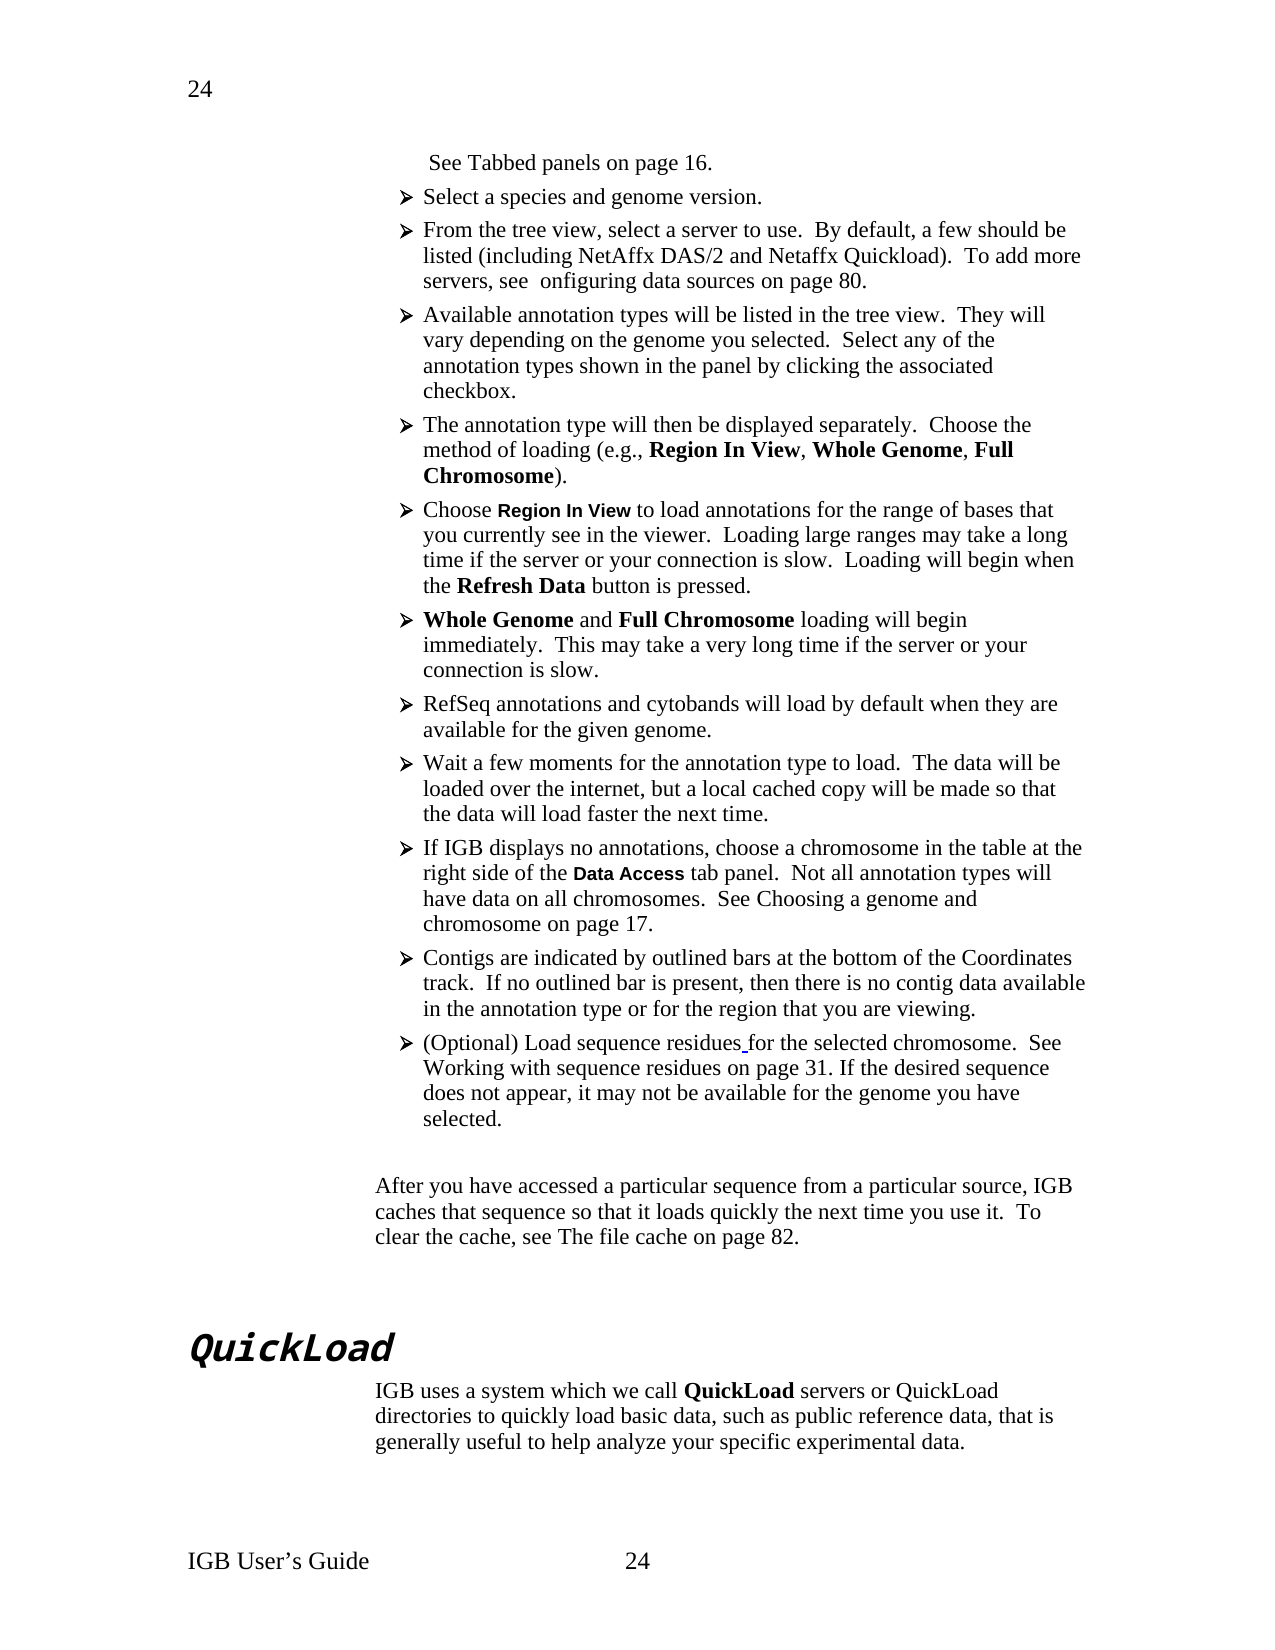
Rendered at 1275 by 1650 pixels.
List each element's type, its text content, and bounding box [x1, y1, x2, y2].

list Wait a few moments for the annotation type to load. The data will be loaded over the internet, but a local cached copy will be made so that the data will load faster the next time. [399, 750, 1087, 827]
text IGB uses a system which we call QuickLoad servers or QuickLoad directories to quickly load basic data, such as public reference data, that is generally useful to help analyze your specific experimental data. [375, 1378, 1087, 1454]
list The annotation type will then be displayed separately. Choose the method of loading (e.g., Region In View, Whole Genome, Full Chromosome). [399, 412, 1087, 488]
list Choose Region In View to load annotations for the range of bases that you currently see in the viewer. Loading large ranges may take a long time if the server or your connection is slow. Loading will begin when the Refresh Data button is pressed. [399, 497, 1087, 598]
list RefSeq annotations and cytobands will load by default when they are available for the given genome. [399, 691, 1087, 742]
list See Tabbed panels on page 16. [399, 150, 1087, 175]
subtitle QuickLoad [187, 1321, 1087, 1372]
list (Optional) Load sequence residues for the selected chromosome. See Working with sequence residues on page 31. If the desired sequence does not appear, it may not be available for the genome you have selected. [399, 1029, 1087, 1131]
list Available annotation types will be listed in the tree view. They will vary depending on the genome you selected. Select any of the annotation types shown in the panel by clicking the associated checkbox. [399, 302, 1087, 404]
list Select a species and genome version. [399, 184, 1087, 209]
list From the tree view, select a server to use. By default, a few should be listed (including NetAffx DAS/2 and Netaffx Quickload). To add more servers, see onfiguring data sources on page 80. [399, 217, 1087, 294]
text After you have accessed a particular sequence from a particular source, IGB caches that sequence so that it loads quickly the next time you use it. To clear the cache, see The file cache on page 82. [375, 1173, 1087, 1249]
list Whole Genome and Full Chromosome loading will begin immediately. This may take a very long time if the server or your connection is slow. [399, 607, 1087, 683]
list Contigs are indicated by outlined bars at the bottom of the Coordinates track. If no outlined bar is present, then there is no contig data available in the annotation type or for the region that you are viewing. [399, 945, 1087, 1021]
list If IGB displays no annotations, choose a chromosome in the table at the right side of the Data Access tab panel. Not all annotation types will have data on all chromosomes. See Choosing a genome and chromosome on page 17. [399, 835, 1087, 937]
